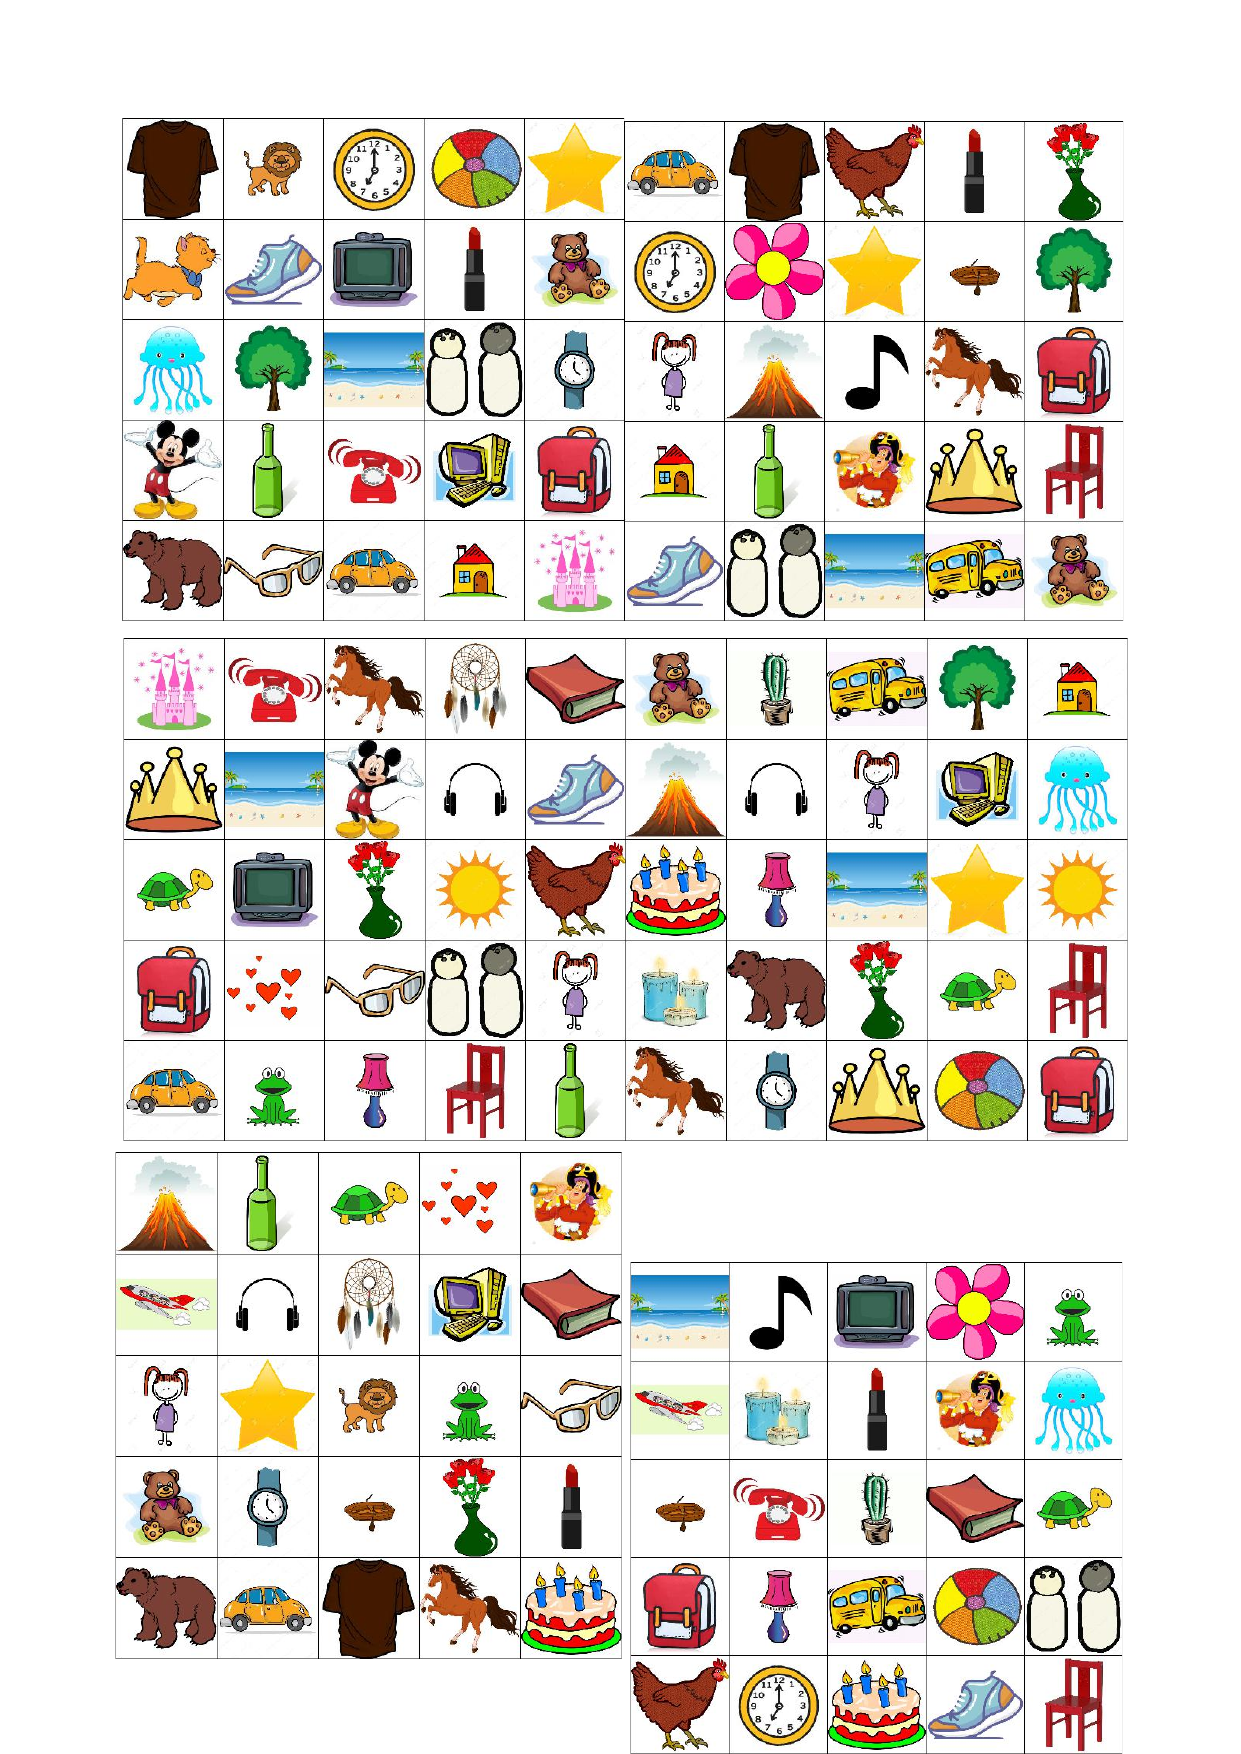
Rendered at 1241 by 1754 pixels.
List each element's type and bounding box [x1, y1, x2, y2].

picture [115, 1152, 622, 1659]
picture [123, 638, 1128, 1141]
picture [122, 118, 1124, 621]
picture [630, 1262, 1123, 1754]
